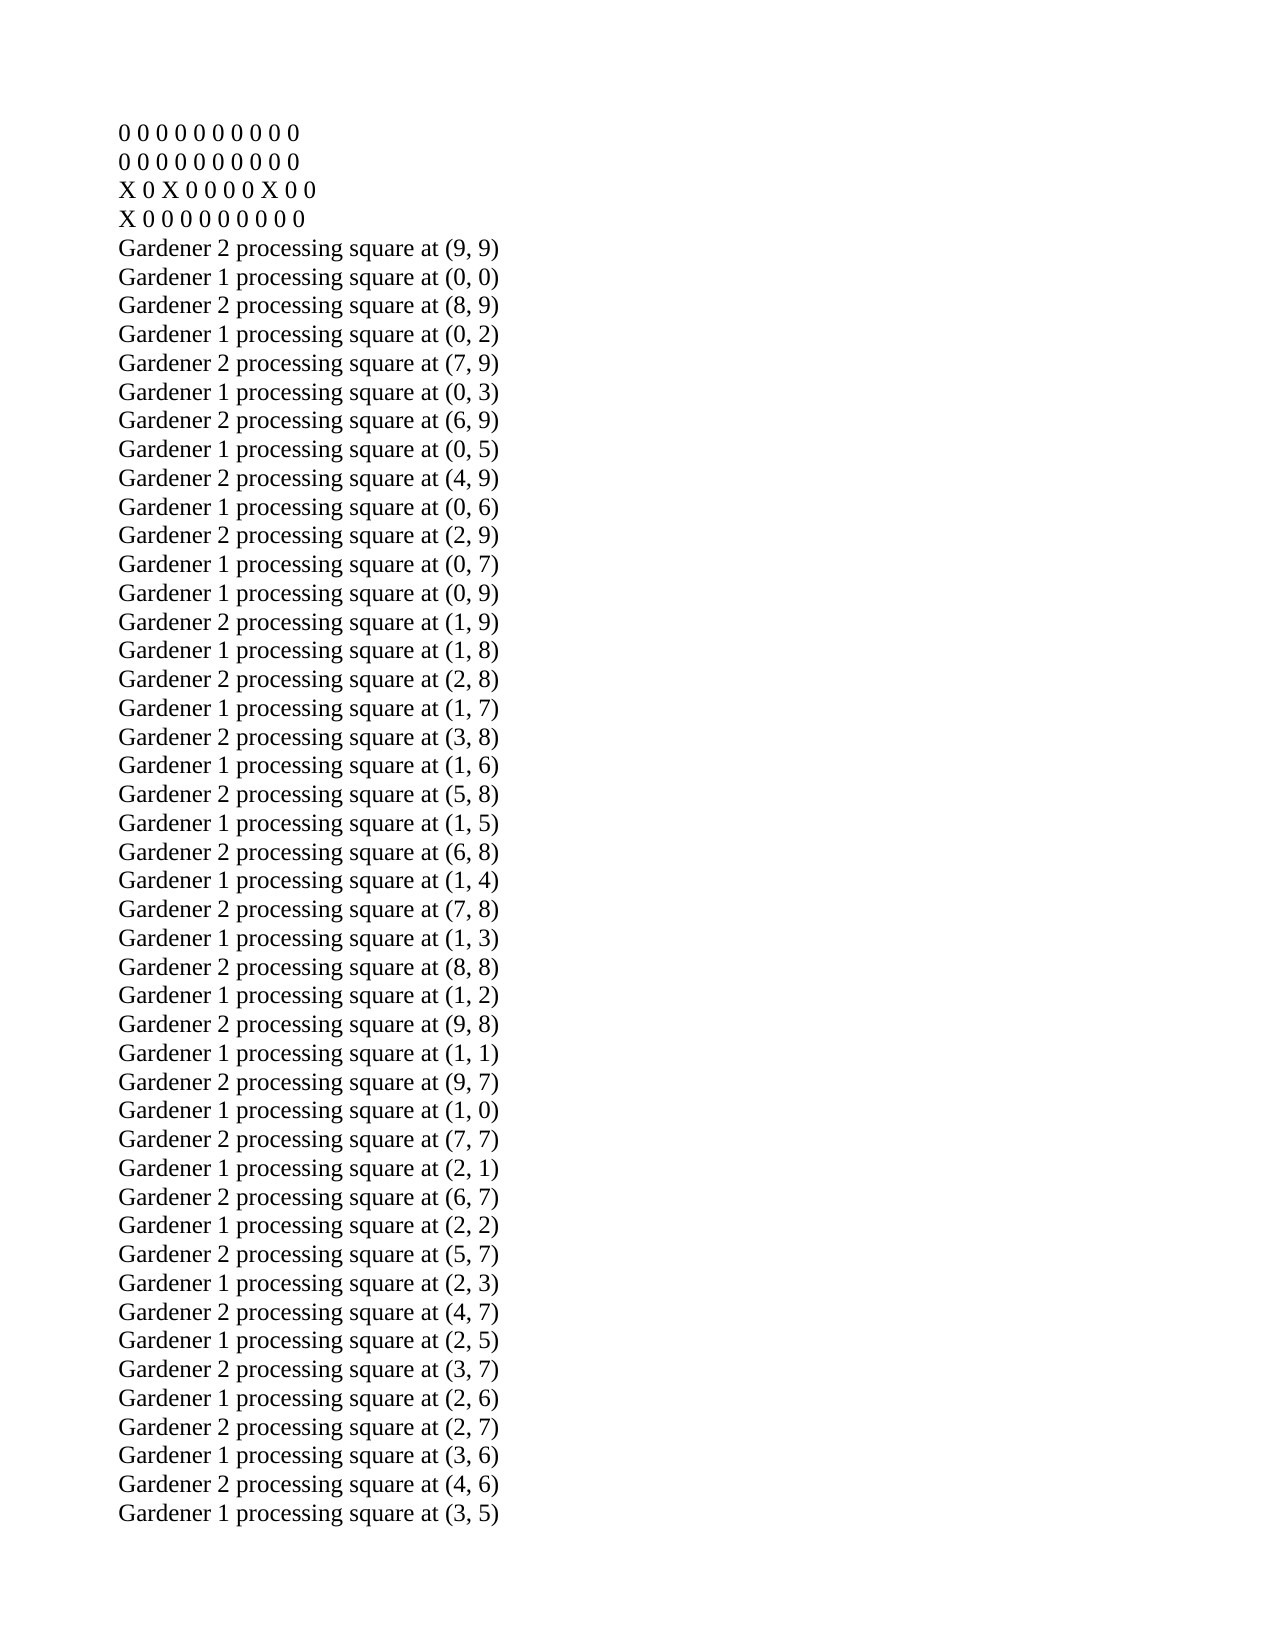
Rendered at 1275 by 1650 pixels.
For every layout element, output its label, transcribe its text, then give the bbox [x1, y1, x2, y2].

text Gardener 1 processing square at (0, 0) [118, 262, 1157, 291]
text Gardener 2 processing square at (8, 9) [118, 291, 1157, 319]
text Gardener 1 processing square at (1, 6) [118, 751, 1157, 779]
text Gardener 2 processing square at (6, 8) [118, 837, 1157, 866]
text Gardener 2 processing square at (8, 8) [118, 952, 1157, 981]
text Gardener 1 processing square at (2, 2) [118, 1211, 1157, 1239]
text Gardener 2 processing square at (5, 7) [118, 1239, 1157, 1268]
text Gardener 1 processing square at (3, 6) [118, 1441, 1157, 1469]
text Gardener 1 processing square at (0, 7) [118, 549, 1157, 578]
text Gardener 2 processing square at (4, 9) [118, 463, 1157, 492]
text Gardener 2 processing square at (2, 8) [118, 664, 1157, 693]
text Gardener 1 processing square at (0, 6) [118, 492, 1157, 521]
text Gardener 1 processing square at (2, 5) [118, 1326, 1157, 1354]
text Gardener 1 processing square at (0, 2) [118, 319, 1157, 348]
text Gardener 2 processing square at (5, 8) [118, 779, 1157, 808]
text Gardener 1 processing square at (2, 3) [118, 1268, 1157, 1297]
text Gardener 1 processing square at (1, 5) [118, 808, 1157, 837]
text Gardener 1 processing square at (1, 2) [118, 981, 1157, 1009]
text Gardener 2 processing square at (3, 7) [118, 1354, 1157, 1383]
text Gardener 2 processing square at (7, 8) [118, 894, 1157, 923]
text Gardener 1 processing square at (1, 1) [118, 1038, 1157, 1067]
text Gardener 2 processing square at (2, 9) [118, 521, 1157, 549]
text Gardener 2 processing square at (7, 9) [118, 348, 1157, 377]
text Gardener 2 processing square at (2, 7) [118, 1412, 1157, 1441]
text Gardener 1 processing square at (1, 3) [118, 923, 1157, 952]
text Gardener 1 processing square at (0, 3) [118, 377, 1157, 406]
text Gardener 2 processing square at (7, 7) [118, 1124, 1157, 1153]
text Gardener 1 processing square at (1, 8) [118, 636, 1157, 664]
text Gardener 2 processing square at (1, 9) [118, 607, 1157, 636]
text Gardener 1 processing square at (0, 5) [118, 434, 1157, 463]
text Gardener 2 processing square at (3, 8) [118, 722, 1157, 751]
text X 0 0 0 0 0 0 0 0 0 [118, 204, 1157, 233]
text Gardener 2 processing square at (9, 9) [118, 233, 1157, 262]
text Gardener 2 processing square at (4, 7) [118, 1297, 1157, 1326]
text Gardener 1 processing square at (1, 4) [118, 866, 1157, 894]
text X 0 X 0 0 0 0 X 0 0 [118, 176, 1157, 204]
text Gardener 2 processing square at (9, 7) [118, 1067, 1157, 1096]
text Gardener 2 processing square at (6, 9) [118, 406, 1157, 434]
text 0 0 0 0 0 0 0 0 0 0 [118, 147, 1157, 176]
text Gardener 1 processing square at (1, 7) [118, 693, 1157, 722]
text Gardener 2 processing square at (4, 6) [118, 1469, 1157, 1498]
text Gardener 2 processing square at (6, 7) [118, 1182, 1157, 1211]
text Gardener 1 processing square at (2, 6) [118, 1383, 1157, 1412]
text Gardener 1 processing square at (3, 5) [118, 1498, 1157, 1527]
text Gardener 1 processing square at (0, 9) [118, 578, 1157, 607]
text 0 0 0 0 0 0 0 0 0 0 [118, 118, 1157, 147]
text Gardener 1 processing square at (2, 1) [118, 1153, 1157, 1182]
text Gardener 1 processing square at (1, 0) [118, 1096, 1157, 1124]
text Gardener 2 processing square at (9, 8) [118, 1009, 1157, 1038]
